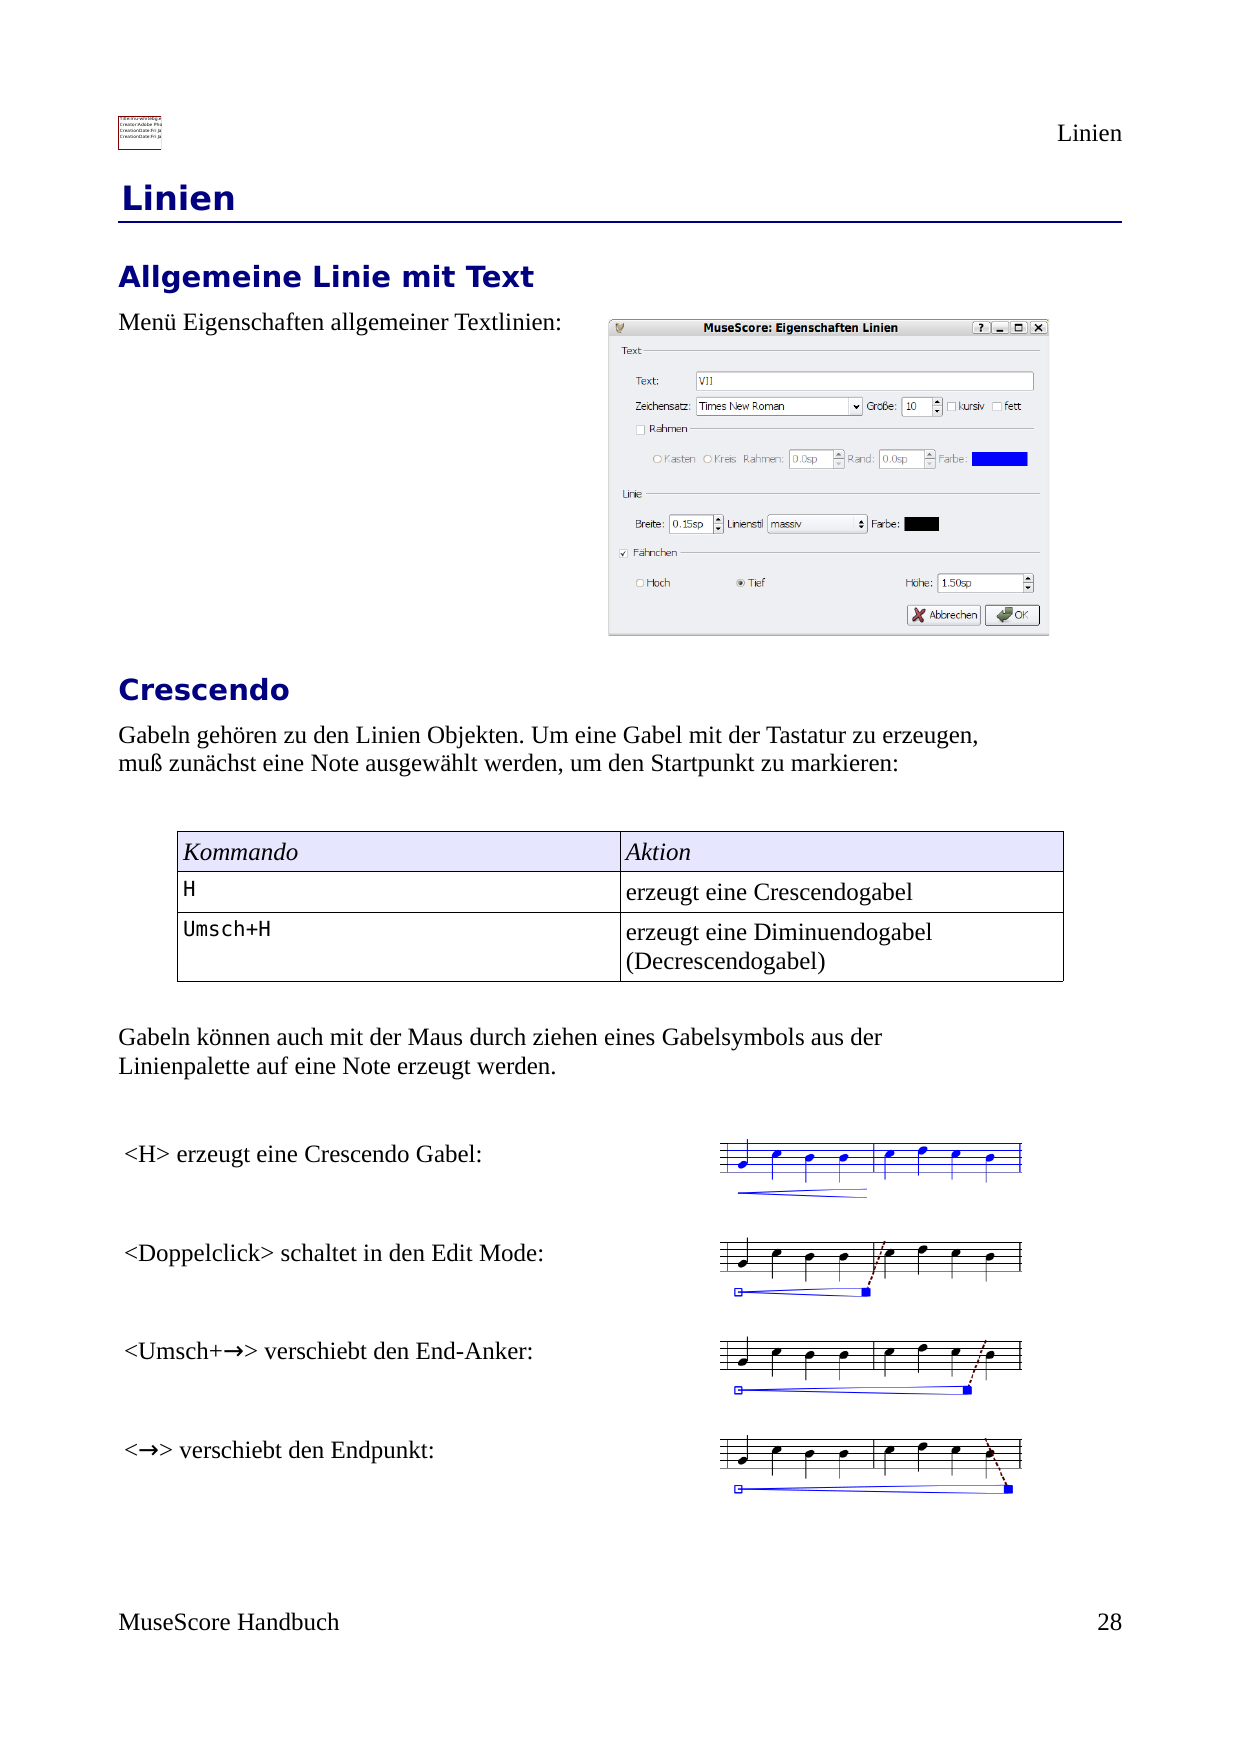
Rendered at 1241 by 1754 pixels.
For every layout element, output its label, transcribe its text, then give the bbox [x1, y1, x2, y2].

table_cell <Umsch+→> verschiebt den End-Anker: [118, 1331, 620, 1429]
picture [720, 1237, 1022, 1297]
subtitle Allgemeine Linie mit Text [118, 261, 1122, 295]
picture [608, 319, 1050, 636]
table_cell [620, 1331, 1122, 1429]
text Menü Eigenschaften allgemeiner Textlinien: [118, 307, 1004, 636]
table_cell <→> verschiebt den Endpunkt: [118, 1429, 620, 1528]
table_cell H [178, 872, 620, 912]
subtitle Linien [118, 176, 1122, 221]
picture [720, 1435, 1022, 1494]
text Gabeln können auch mit der Maus durch ziehen eines Gabelsymbols aus der Linienpalette auf eine Note erzeugt werden. [118, 1022, 1004, 1079]
subtitle Crescendo [118, 673, 1122, 707]
table_header <H> erzeugt eine Crescendo Gabel: [118, 1133, 620, 1232]
table_cell Umsch+H [178, 913, 620, 981]
table_header Kommando [178, 832, 620, 871]
table_cell [620, 1232, 1122, 1331]
table_header [620, 1133, 1122, 1197]
table_cell <Doppelclick> schaltet in den Edit Mode: [118, 1232, 620, 1331]
picture [720, 1336, 1022, 1395]
text Gabeln gehören zu den Linien Objekten. Um eine Gabel mit der Tastatur zu erzeugen, muß zunächst eine Note ausgewählt werden, um den Startpunkt zu markieren: [118, 720, 1004, 777]
table_cell erzeugt eine Crescendogabel [621, 872, 1063, 912]
table_cell [620, 1494, 1122, 1528]
table_cell erzeugt eine Diminuendogabel (Decrescendogabel) [621, 913, 1063, 981]
table_header [620, 1198, 1122, 1232]
table_cell [620, 1429, 1122, 1493]
table_header Aktion [621, 832, 1063, 871]
picture [720, 1139, 1022, 1198]
